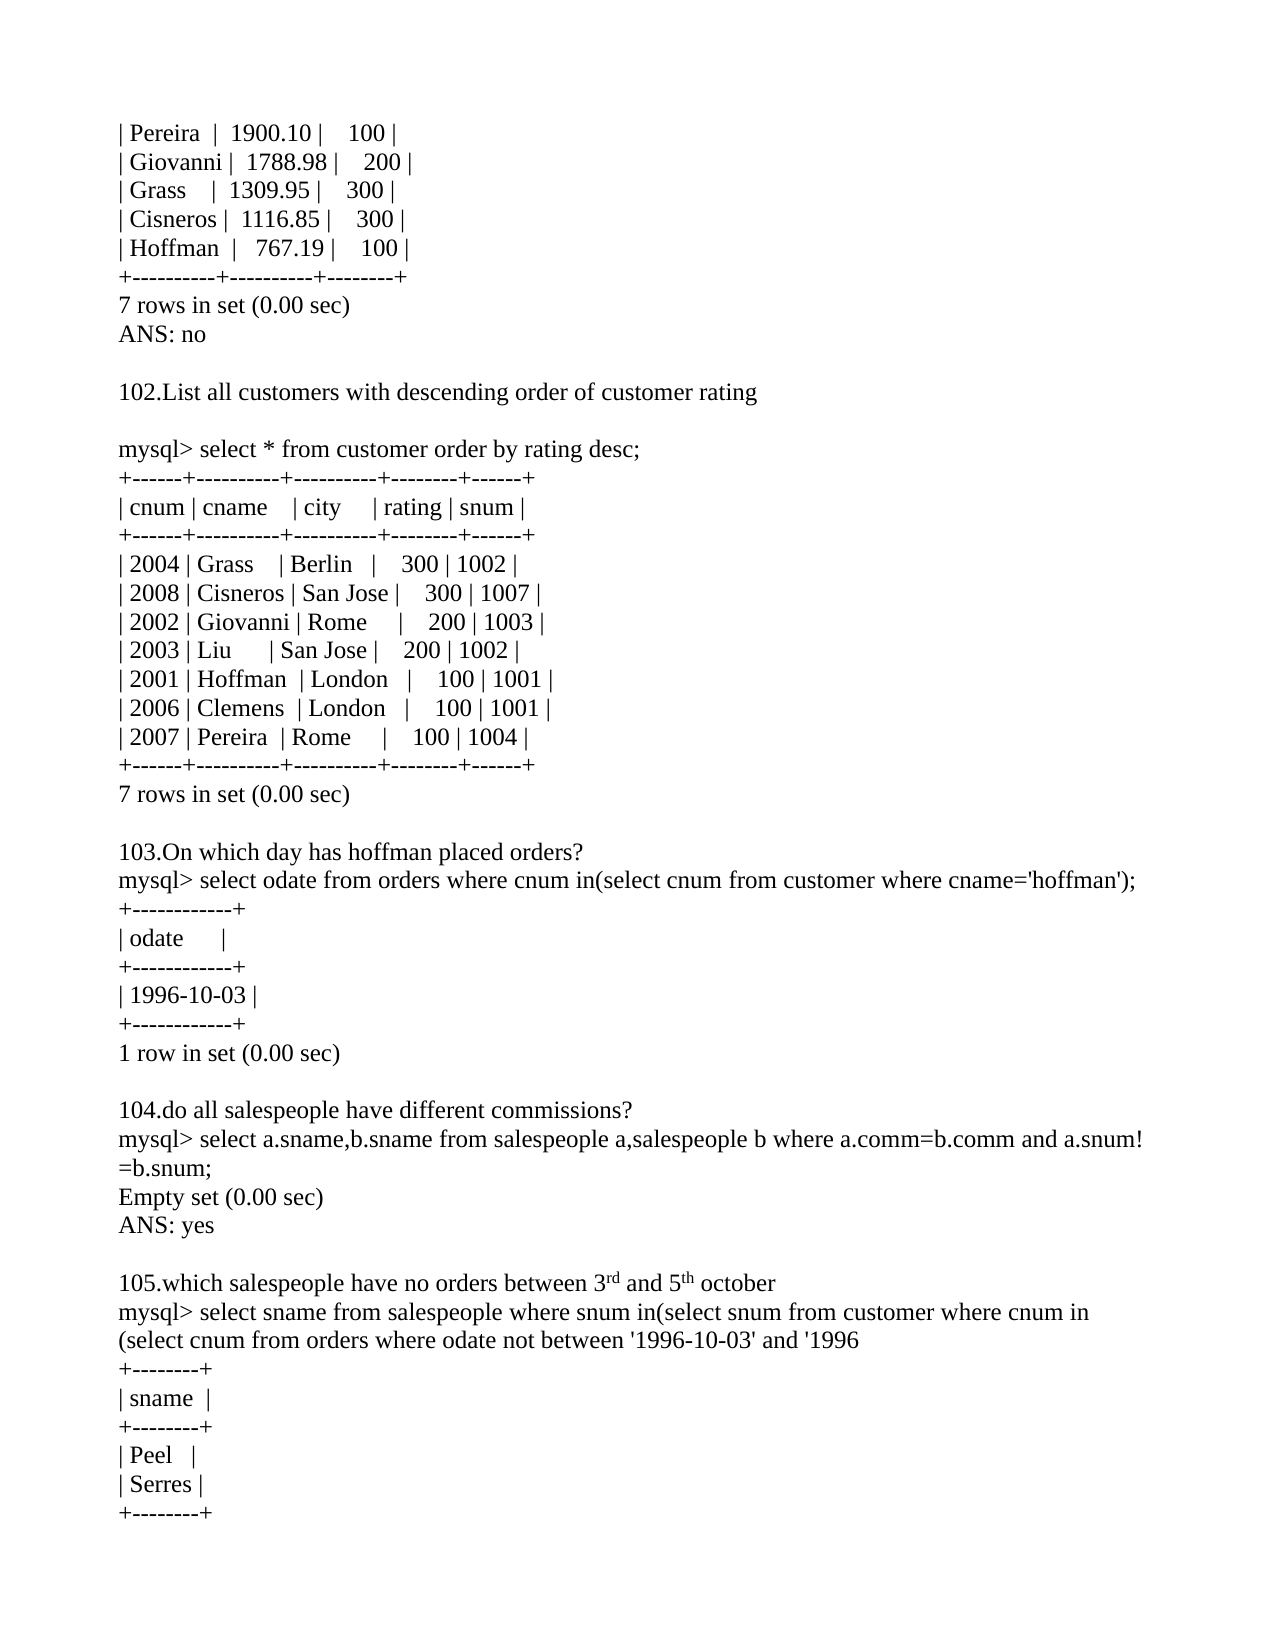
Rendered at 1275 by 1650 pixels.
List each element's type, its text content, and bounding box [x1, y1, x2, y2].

text mysql> select * from customer order by rating desc; [118, 434, 1157, 463]
text mysql> select odate from orders where cnum in(select cnum from customer where cname='hoffman'); [118, 866, 1157, 894]
text | Serres | [118, 1469, 1157, 1498]
text | 2002 | Giovanni | Rome | 200 | 1003 | [118, 607, 1157, 636]
text | Hoffman | 767.19 | 100 | [118, 233, 1157, 262]
text | Grass | 1309.95 | 300 | [118, 176, 1157, 204]
text mysql> select a.sname,b.sname from salespeople a,salespeople b where a.comm=b.comm and a.snum!=b.snum; [118, 1124, 1157, 1182]
text | sname | [118, 1383, 1157, 1412]
text ANS: no [118, 319, 1157, 348]
text +--------+ [118, 1498, 1157, 1527]
text 1 row in set (0.00 sec) [118, 1038, 1157, 1067]
text | Peel | [118, 1441, 1157, 1469]
text +------------+ [118, 952, 1157, 981]
text +------+----------+----------+--------+------+ [118, 521, 1157, 549]
text 103.On which day has hoffman placed orders? [118, 837, 1157, 866]
text ANS: yes [118, 1211, 1157, 1239]
text +----------+----------+--------+ [118, 262, 1157, 291]
text 7 rows in set (0.00 sec) [118, 779, 1157, 808]
text | 2001 | Hoffman | London | 100 | 1001 | [118, 664, 1157, 693]
text +--------+ [118, 1412, 1157, 1441]
text +------+----------+----------+--------+------+ [118, 751, 1157, 779]
text +------------+ [118, 1009, 1157, 1038]
text +------+----------+----------+--------+------+ [118, 463, 1157, 492]
text | 2004 | Grass | Berlin | 300 | 1002 | [118, 549, 1157, 578]
text | 2006 | Clemens | London | 100 | 1001 | [118, 693, 1157, 722]
text | 2007 | Pereira | Rome | 100 | 1004 | [118, 722, 1157, 751]
text | 2008 | Cisneros | San Jose | 300 | 1007 | [118, 578, 1157, 607]
text Empty set (0.00 sec) [118, 1182, 1157, 1211]
text | 2003 | Liu | San Jose | 200 | 1002 | [118, 636, 1157, 664]
text | 1996-10-03 | [118, 981, 1157, 1009]
text 7 rows in set (0.00 sec) [118, 291, 1157, 319]
text | odate | [118, 923, 1157, 952]
text 102.List all customers with descending order of customer rating [118, 377, 1157, 406]
text +------------+ [118, 894, 1157, 923]
text | Pereira | 1900.10 | 100 | [118, 118, 1157, 147]
text | Cisneros | 1116.85 | 300 | [118, 204, 1157, 233]
text +--------+ [118, 1354, 1157, 1383]
text | cnum | cname | city | rating | snum | [118, 492, 1157, 521]
text 104.do all salespeople have different commissions? [118, 1096, 1157, 1124]
text | Giovanni | 1788.98 | 200 | [118, 147, 1157, 176]
text 105.which salespeople have no orders between 3rd and 5th october [118, 1268, 1157, 1297]
text mysql> select sname from salespeople where snum in(select snum from customer where cnum in (select cnum from orders where odate not between '1996-10-03' and '1996 [118, 1297, 1157, 1354]
